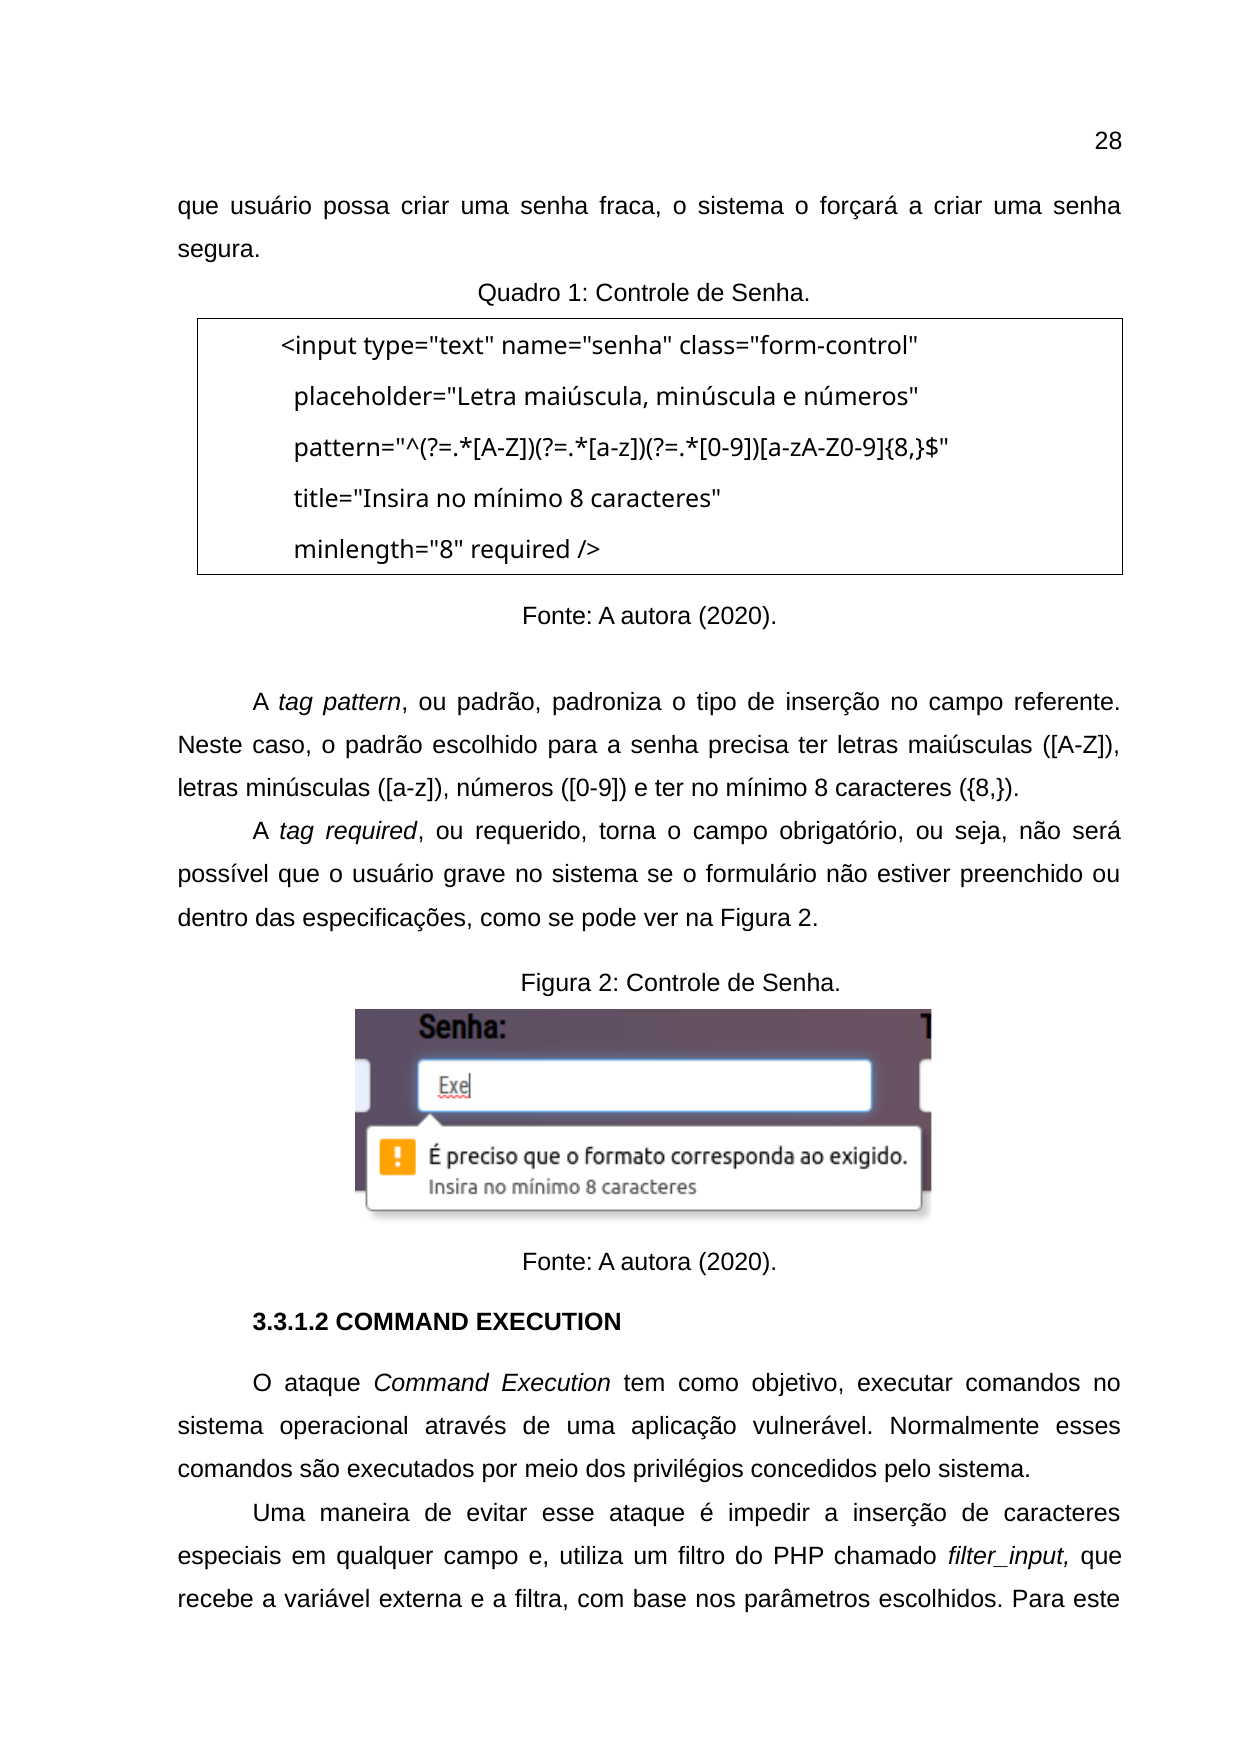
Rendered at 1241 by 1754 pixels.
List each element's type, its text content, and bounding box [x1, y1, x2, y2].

text A tag pattern, ou padrão, padroniza o tipo de inserção no campo referente. Neste caso, o padrão escolhido para a senha precisa ter letras maiúsculas ([A-Z]), letras minúsculas ([a-z]), números ([0-9]) e ter no mínimo 8 caracteres ({8,}). [177, 687, 1122, 802]
text minlength="8" required /> [206, 531, 1113, 566]
text title="Insira no mínimo 8 caracteres" [206, 480, 1113, 514]
text Figura 2: Controle de Senha. [355, 968, 932, 997]
text Quadro 1: Controle de Senha. [177, 277, 1122, 306]
text Fonte: A autora (2020). [198, 319, 1122, 574]
text <input type="text" name="senha" class="form-control" [206, 327, 1113, 361]
text Fonte: A autora (2020). [177, 321, 1122, 629]
text pattern="^(?=.*[A-Z])(?=.*[a-z])(?=.*[0-9])[a-zA-Z0-9]{8,}$" [206, 429, 1113, 463]
text que usuário possa criar uma senha fraca, o sistema o forçará a criar uma senha segura. [177, 191, 1122, 263]
text Fonte: A autora (2020). [177, 1246, 1122, 1275]
text O ataque Command Execution tem como objetivo, executar comandos no sistema operacional através de uma aplicação vulnerável. Normalmente esses comandos são executados por meio dos privilégios concedidos pelo sistema. [177, 1368, 1122, 1483]
text A tag required, ou requerido, torna o campo obrigatório, ou seja, não será possível que o usuário grave no sistema se o formulário não estiver preenchido ou dentro das especificações, como se pode ver na Figura 2. [177, 816, 1122, 931]
text Uma maneira de evitar esse ataque é impedir a inserção de caracteres especiais em qualquer campo e, utiliza um filtro do PHP chamado filter_input, que recebe a variável externa e a filtra, com base nos parâmetros escolhidos. Para este [177, 1497, 1122, 1612]
picture [355, 1009, 932, 1224]
subtitle 3.3.1.2 COMMAND EXECUTION [177, 1307, 1122, 1336]
text placeholder="Letra maiúscula, minúscula e números" [206, 378, 1113, 412]
